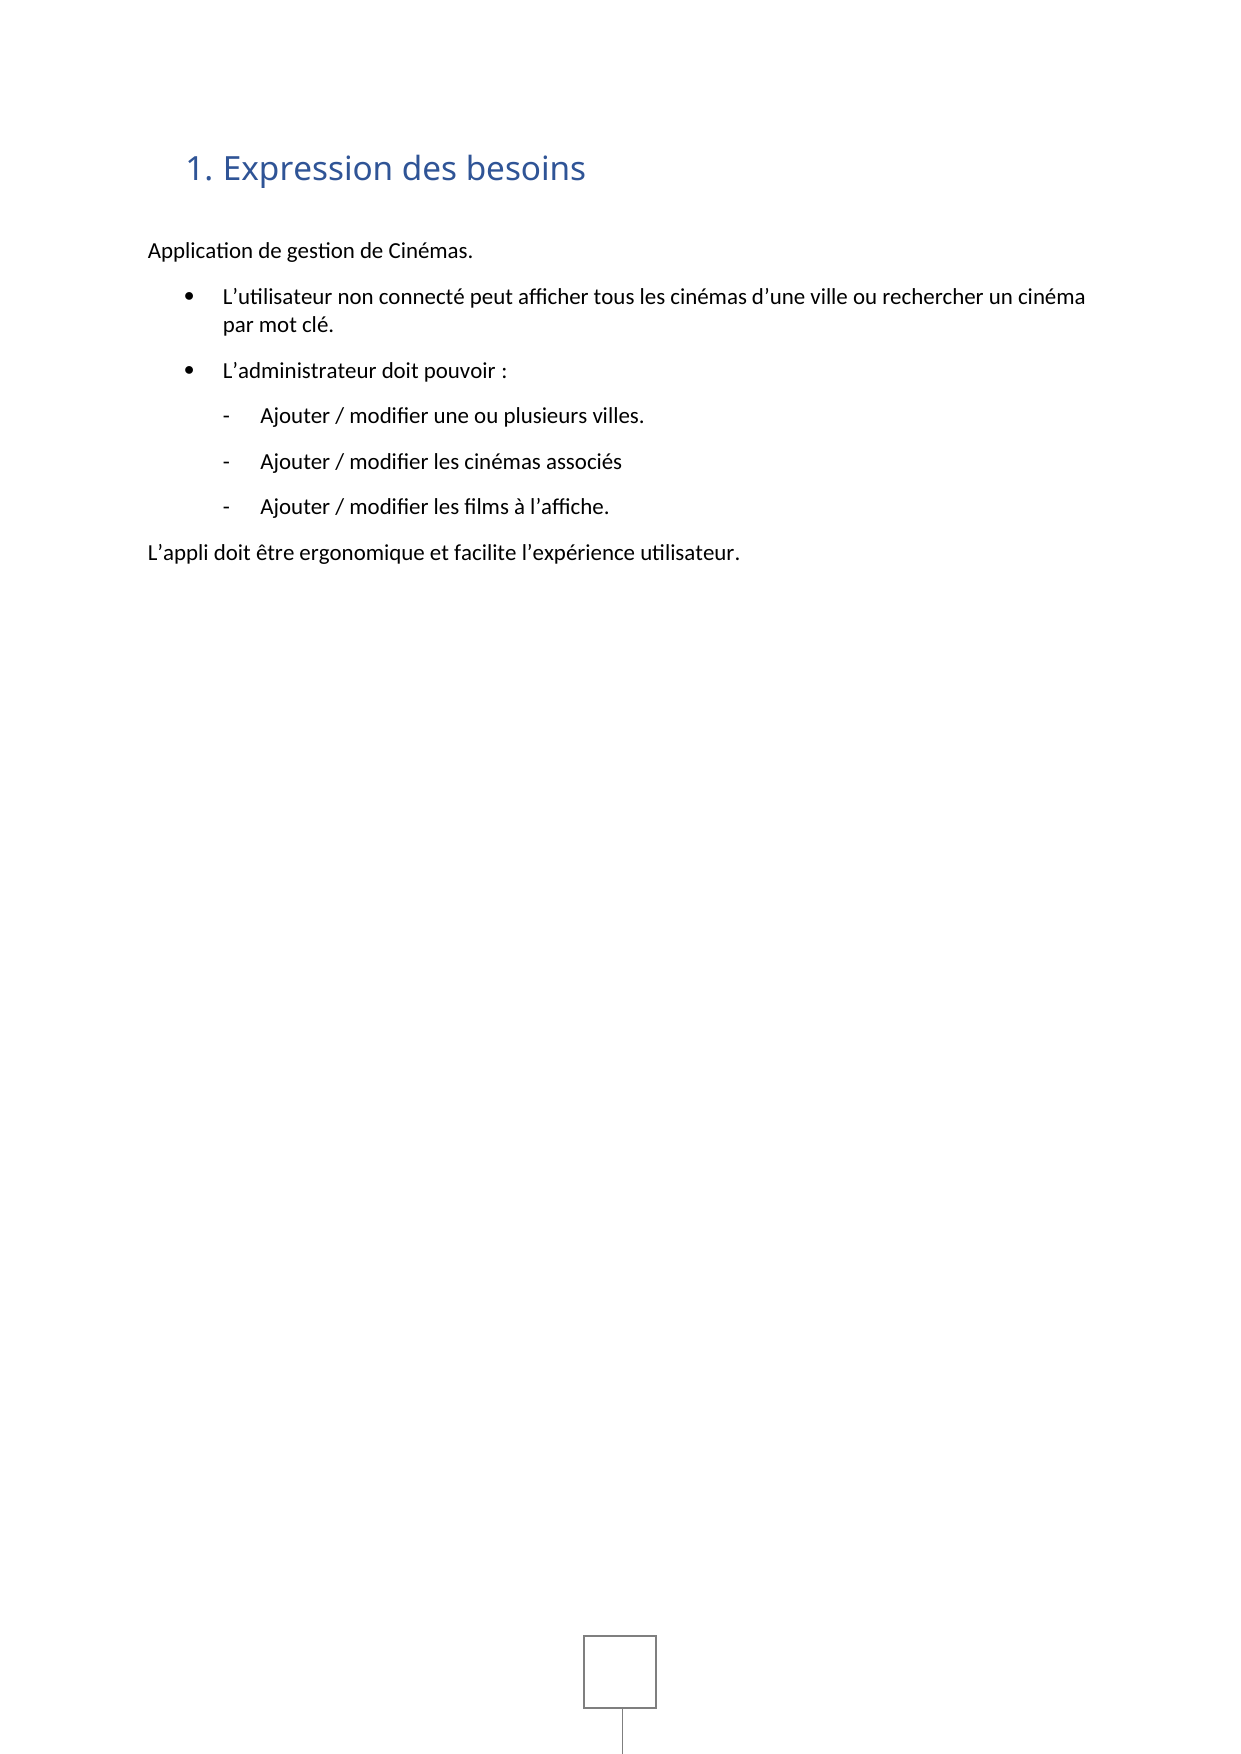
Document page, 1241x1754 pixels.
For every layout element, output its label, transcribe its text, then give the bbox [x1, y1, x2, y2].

text L’appli doit être ergonomique et facilite l’expérience utilisateur. [148, 538, 1093, 566]
list L’administrateur doit pouvoir : [185, 356, 1093, 384]
list Ajouter / modifier les cinémas associés [223, 447, 1093, 475]
list Expression des besoins [185, 144, 1093, 190]
list Ajouter / modifier les films à l’affiche. [223, 492, 1093, 520]
list L’utilisateur non connecté peut afficher tous les cinémas d’une ville ou rechercher un cinéma par mot clé. [185, 282, 1093, 339]
list Ajouter / modifier une ou plusieurs villes. [223, 401, 1093, 429]
text Application de gestion de Cinémas. [148, 237, 1093, 264]
